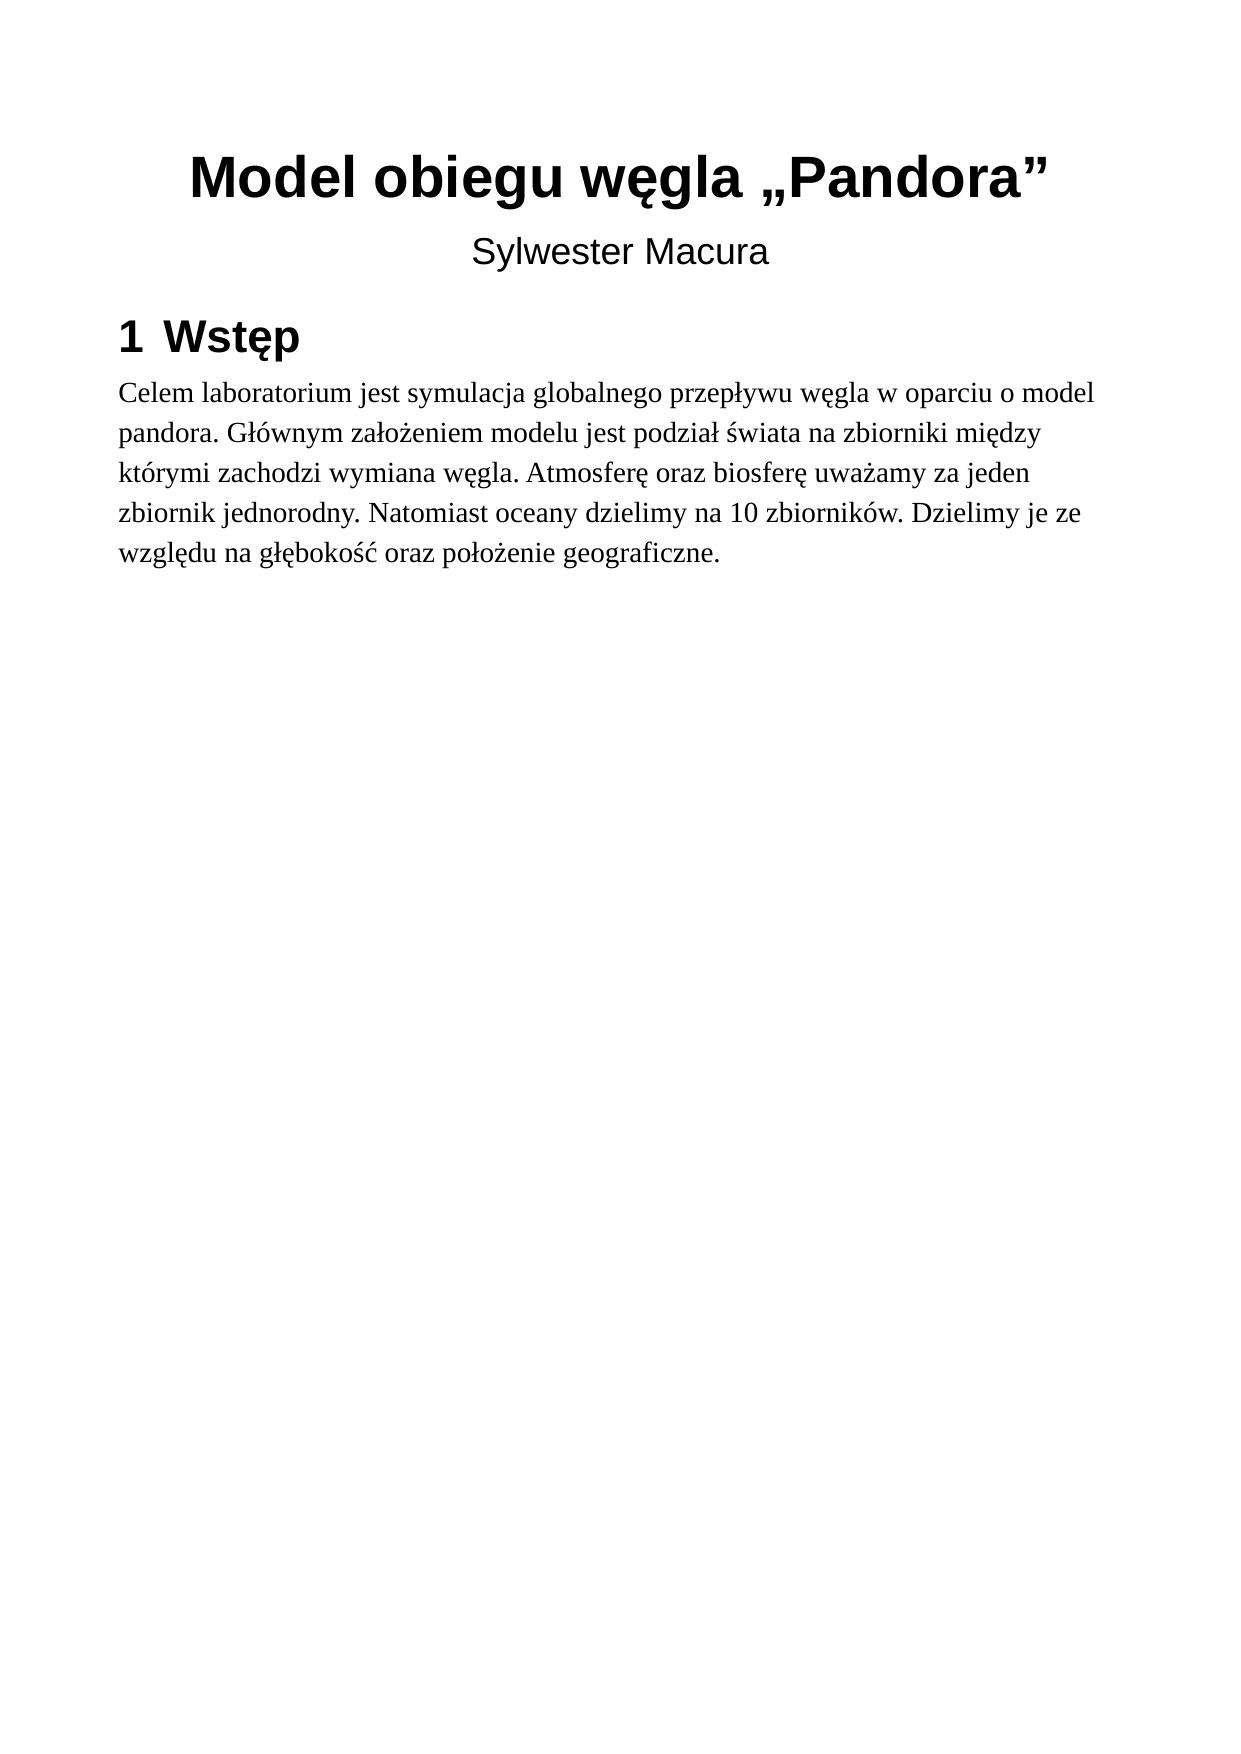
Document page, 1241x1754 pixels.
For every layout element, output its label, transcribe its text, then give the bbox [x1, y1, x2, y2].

subtitle Wstęp [118, 309, 1122, 362]
title Model obiegu węgla „Pandora” [118, 143, 1122, 210]
text Celem laboratorium jest symulacja globalnego przepływu węgla w oparciu o model pandora. Głównym założeniem modelu jest podział świata na zbiorniki między którymi zachodzi wymiana węgla. Atmosferę oraz biosferę uważamy za jeden zbiornik jednorodny. Natomiast oceany dzielimy na 10 zbiorników. Dzielimy je ze względu na głębokość oraz położenie geograficzne. [118, 375, 1122, 569]
subtitle Sylwester Macura [118, 229, 1122, 272]
